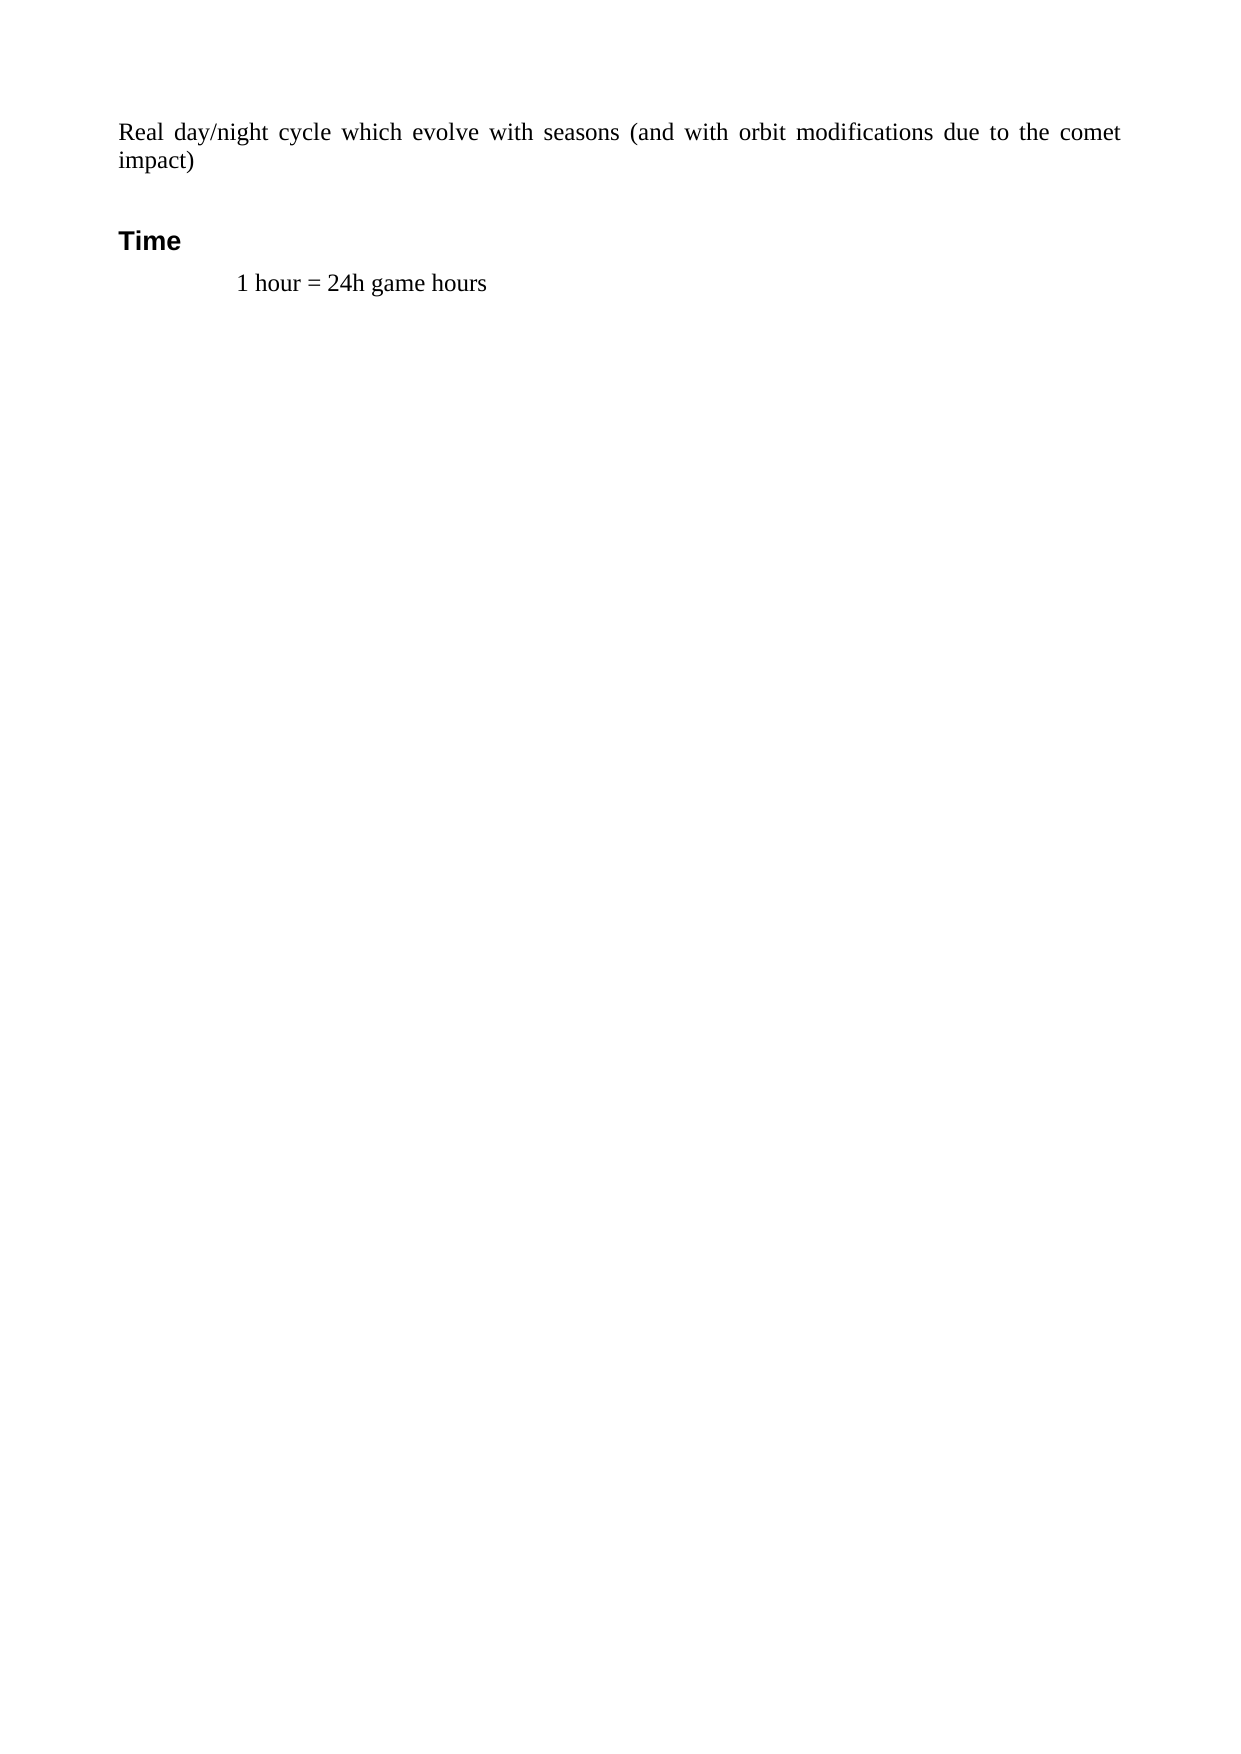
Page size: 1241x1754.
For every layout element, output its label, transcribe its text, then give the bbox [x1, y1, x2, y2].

text Real day/night cycle which evolve with seasons (and with orbit modifications due to the comet impact) [118, 118, 1122, 173]
text 1 hour = 24h game hours [118, 269, 1122, 297]
subtitle Time [118, 226, 1122, 257]
